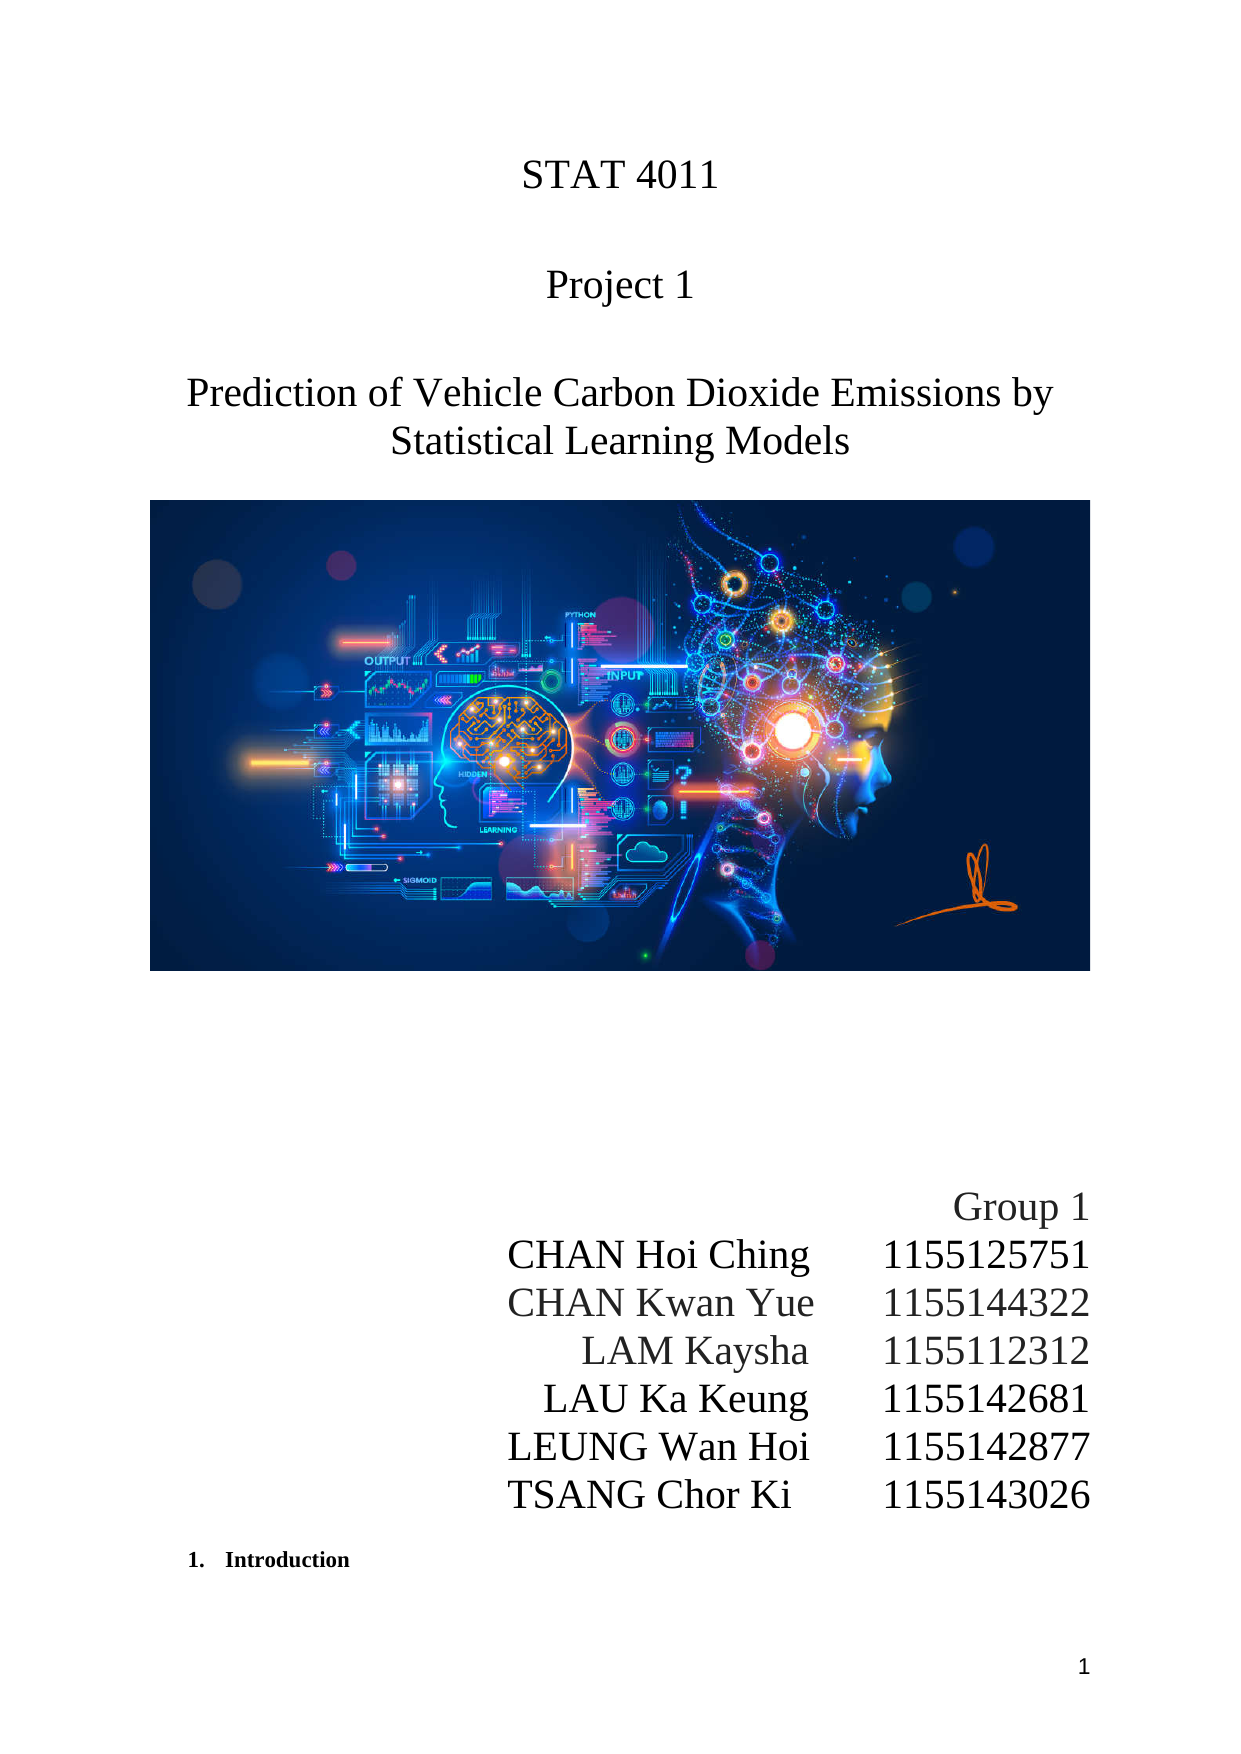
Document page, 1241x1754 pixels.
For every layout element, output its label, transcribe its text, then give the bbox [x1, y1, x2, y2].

text CHAN Kwan Yue 1155144322 [150, 1277, 1090, 1325]
text LAM Kaysha 1155112312 [150, 1325, 1090, 1373]
text LEUNG Wan Hoi 1155142877 [150, 1421, 1090, 1469]
title Project 1 [150, 259, 1090, 307]
text TSANG Chor Ki 1155143026 [150, 1469, 1090, 1517]
list Introduction [187, 1546, 1090, 1572]
text CHAN Hoi Ching 1155125751 [150, 1229, 1090, 1277]
picture [150, 500, 1091, 971]
title Prediction of Vehicle Carbon Dioxide Emissions by Statistical Learning Models [150, 368, 1090, 463]
title STAT 4011 [150, 150, 1090, 198]
text LAU Ka Keung 1155142681 [150, 1373, 1090, 1421]
text Group 1 [150, 1182, 1090, 1229]
